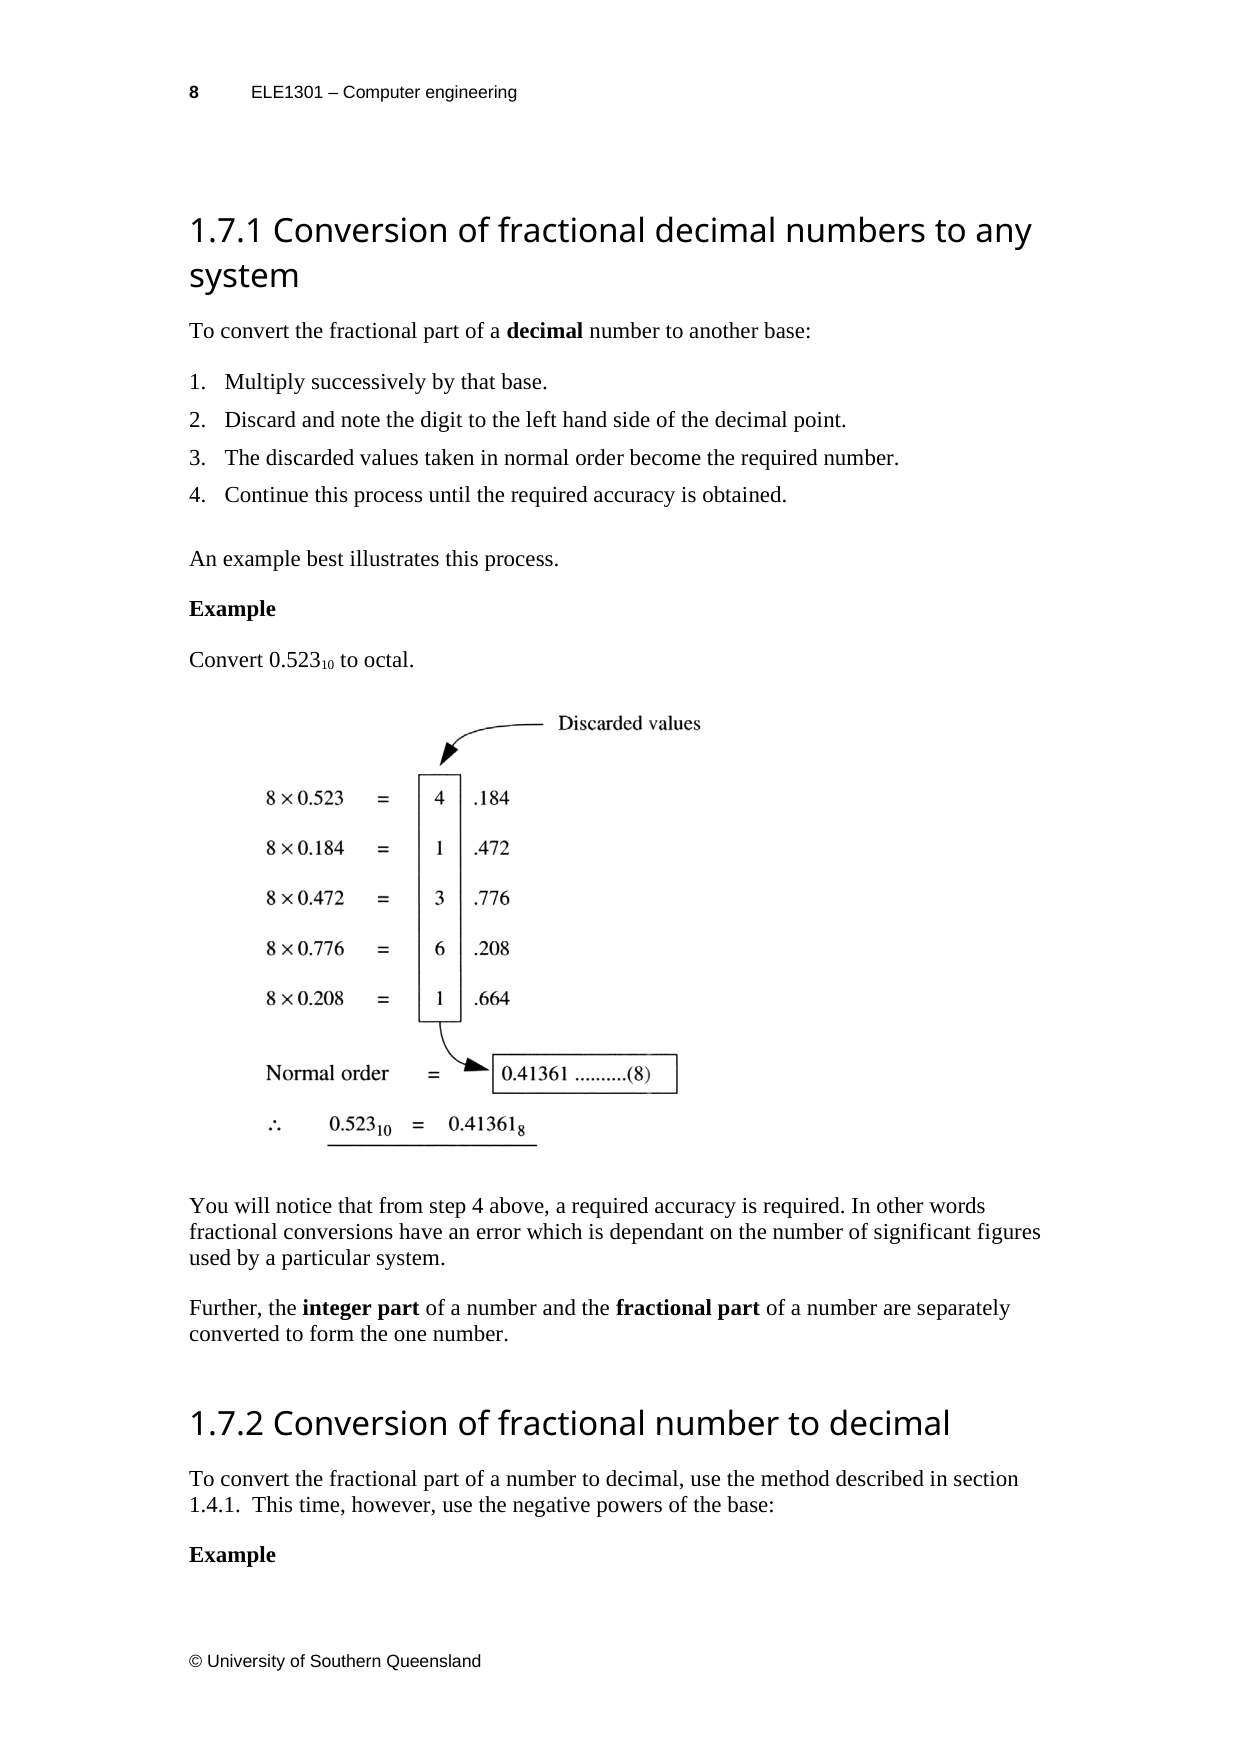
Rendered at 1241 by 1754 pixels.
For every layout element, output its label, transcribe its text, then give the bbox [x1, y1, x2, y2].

text Convert 0.52310 to octal. [189, 647, 1051, 672]
picture [224, 697, 717, 1169]
text An example best illustrates this process. [189, 546, 1051, 571]
list Multiply successively by that base. [189, 368, 1051, 394]
list Continue this process until the required accuracy is obtained. [189, 482, 1051, 533]
text Further, the integer part of a number and the fractional part of a number are separately converted to form the one number. [189, 1295, 1051, 1346]
text Example [189, 596, 1051, 622]
text To convert the fractional part of a decimal number to another base: [189, 318, 1051, 343]
text You will notice that from step 4 above, a required accuracy is required. In other words fractional conversions have an error which is dependant on the number of significant figures used by a particular system. [189, 1193, 1051, 1270]
list The discarded values taken in normal order become the required number. [189, 444, 1051, 470]
subtitle Conversion of fractional decimal numbers to any system [189, 207, 1051, 297]
text To convert the fractional part of a number to decimal, use the method described in section 1.4.1. This time, however, use the negative powers of the base: [189, 1466, 1051, 1517]
list Discard and note the digit to the left hand side of the decimal point. [189, 406, 1051, 432]
subtitle Conversion of fractional number to decimal [189, 1400, 1051, 1445]
text Example [189, 1542, 1051, 1568]
